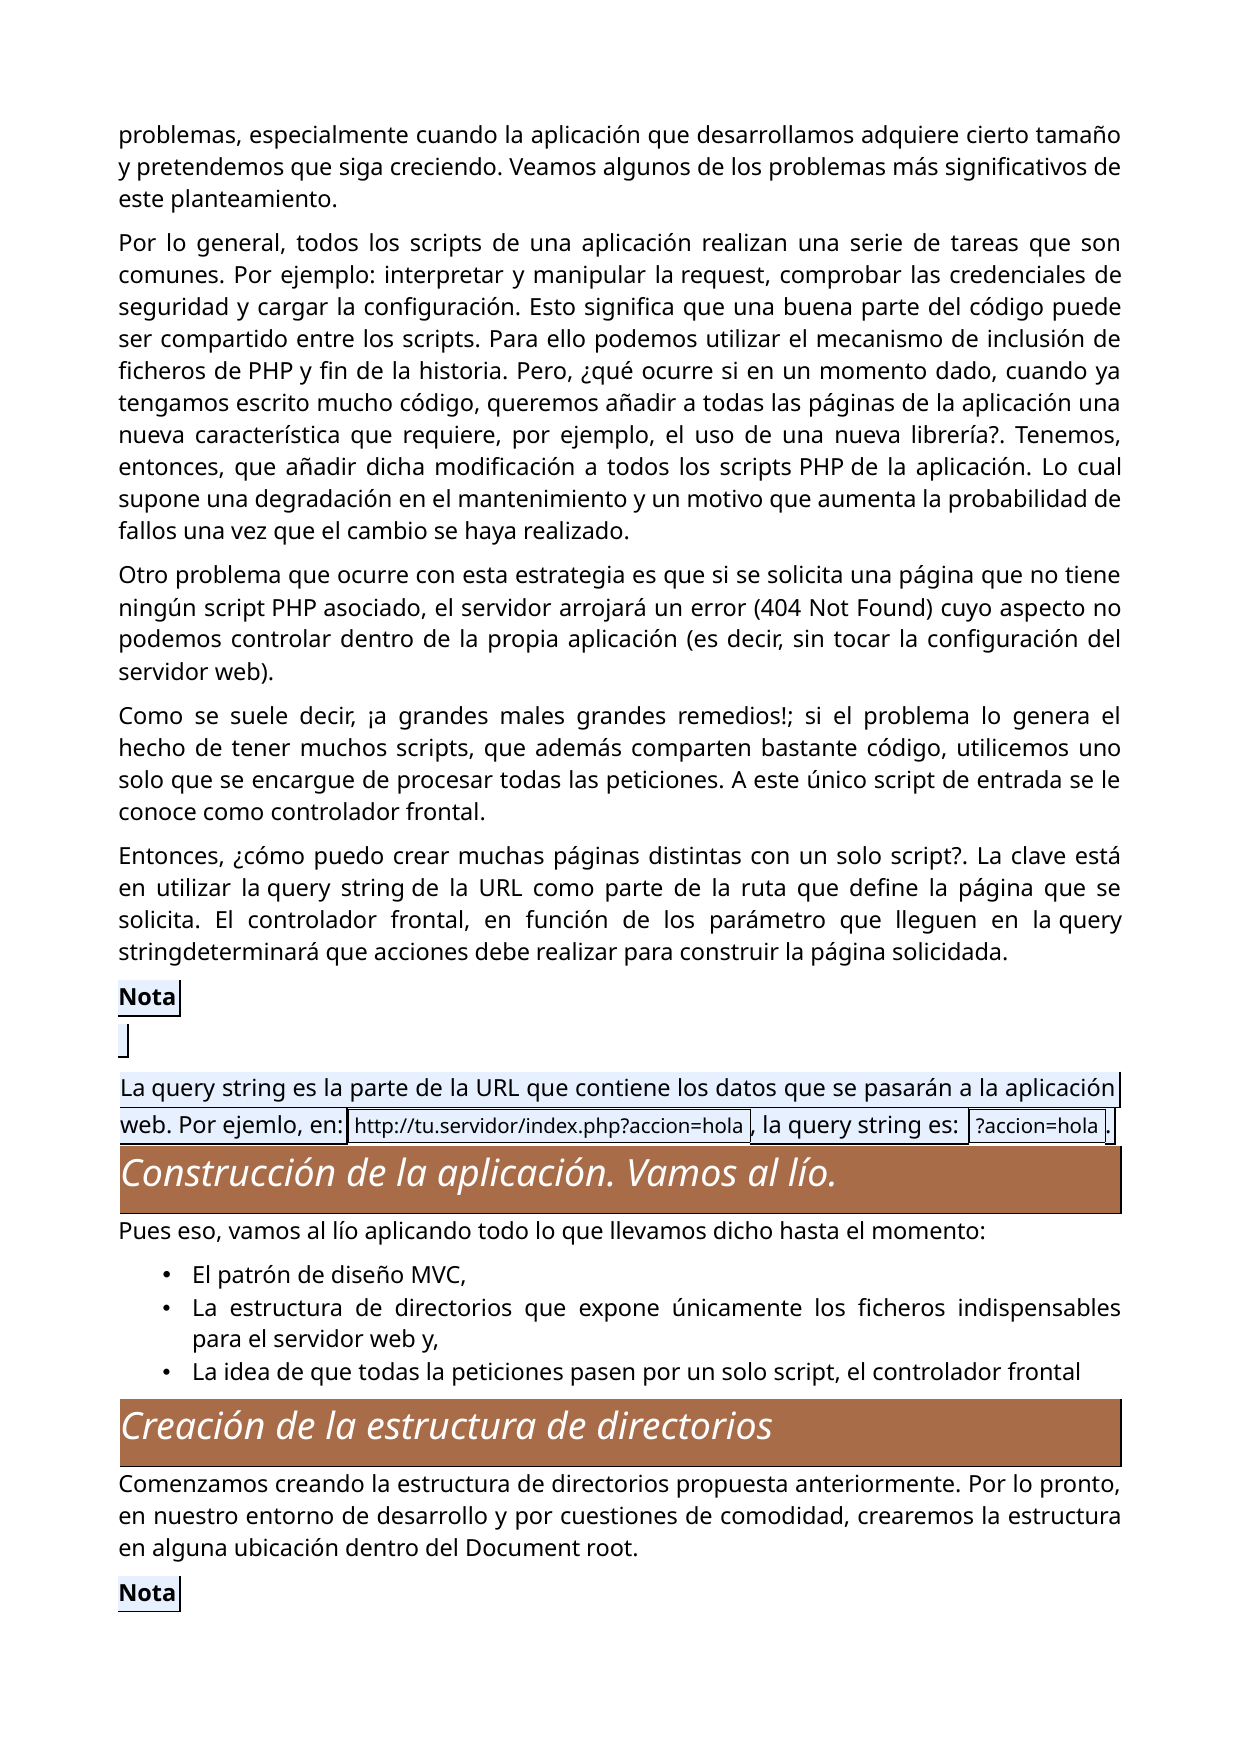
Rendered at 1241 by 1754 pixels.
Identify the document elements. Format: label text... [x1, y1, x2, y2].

text [181, 980, 1122, 1017]
text http://tu.servidor/index.php?accion=hola [349, 1110, 750, 1142]
text Nota [118, 1576, 179, 1611]
list El patrón de diseño MVC, [162, 1259, 1122, 1291]
text . [1106, 1108, 1114, 1143]
text Por lo general, todos los scripts de una aplicación realizan una serie de tareas que son comunes. Por ejemplo: interpretar y manipular la request, comprobar las credenciales de seguridad y cargar la configuración. Esto significa que una buena parte del código puede ser compartido entre los scripts. Para ello podemos utilizar el mecanismo de inclusión de ficheros de PHP y fin de la historia. Pero, ¿qué ocurre si en un momento dado, cuando ya tengamos escrito mucho código, queremos añadir a todas las páginas de la aplicación una nueva característica que requiere, por ejemplo, el uso de una nueva librería?. Tenemos, entonces, que añadir dicha modificación a todos los scripts PHP de la aplicación. Lo cual supone una degradación en el mantenimiento y un motivo que aumenta la probabilidad de fallos una vez que el cambio se haya realizado. [118, 227, 1122, 546]
text Pues eso, vamos al lío aplicando todo lo que llevamos dicho hasta el momento: [118, 1214, 1122, 1246]
text web. Por ejemlo, en: [120, 1108, 346, 1143]
subtitle Construcción de la aplicación. Vamos al lío. [120, 1146, 1120, 1213]
text Comenzamos creando la estructura de directorios propuesta anteriormente. Por lo pronto, en nuestro entorno de desarrollo y por cuestiones de comodidad, crearemos la estructura en alguna ubicación dentro del Document root. [118, 1467, 1122, 1563]
text Entonces, ¿cómo puedo crear muchas páginas distintas con un solo script?. La clave está en utilizar la query string de la URL como parte de la ruta que define la página que se solicita. El controlador frontal, en función de los parámetro que lleguen en la query stringdeterminará que acciones debe realizar para construir la página solicidada. [118, 840, 1122, 968]
text problemas, especialmente cuando la aplicación que desarrollamos adquiere cierto tamaño y pretendemos que siga creciendo. Veamos algunos de los problemas más significativos de este planteamiento. [118, 118, 1122, 214]
text ?accion=hola [970, 1110, 1105, 1142]
text La query string es la parte de la URL que contiene los datos que se pasarán a la aplicación [120, 1072, 1119, 1107]
subtitle Creación de la estructura de directorios [120, 1399, 1120, 1466]
text [181, 1576, 1122, 1612]
text , la query string es: [751, 1108, 968, 1143]
list La estructura de directorios que expone únicamente los ficheros indispensables para el servidor web y, [162, 1291, 1122, 1355]
list La idea de que todas la peticiones pasen por un solo script, el controlador frontal [162, 1355, 1122, 1387]
text Como se suele decir, ¡a grandes males grandes remedios!; si el problema lo genera el hecho de tener muchos scripts, que además comparten bastante código, utilicemos uno solo que se encargue de procesar todas las peticiones. A este único script de entrada se le conoce como controlador frontal. [118, 699, 1122, 827]
text Nota [118, 980, 179, 1015]
text Otro problema que ocurre con esta estrategia es que si se solicita una página que no tiene ningún script PHP asociado, el servidor arrojará un error (404 Not Found) cuyo aspecto no podemos controlar dentro de la propia aplicación (es decir, sin tocar la configuración del servidor web). [118, 559, 1122, 687]
